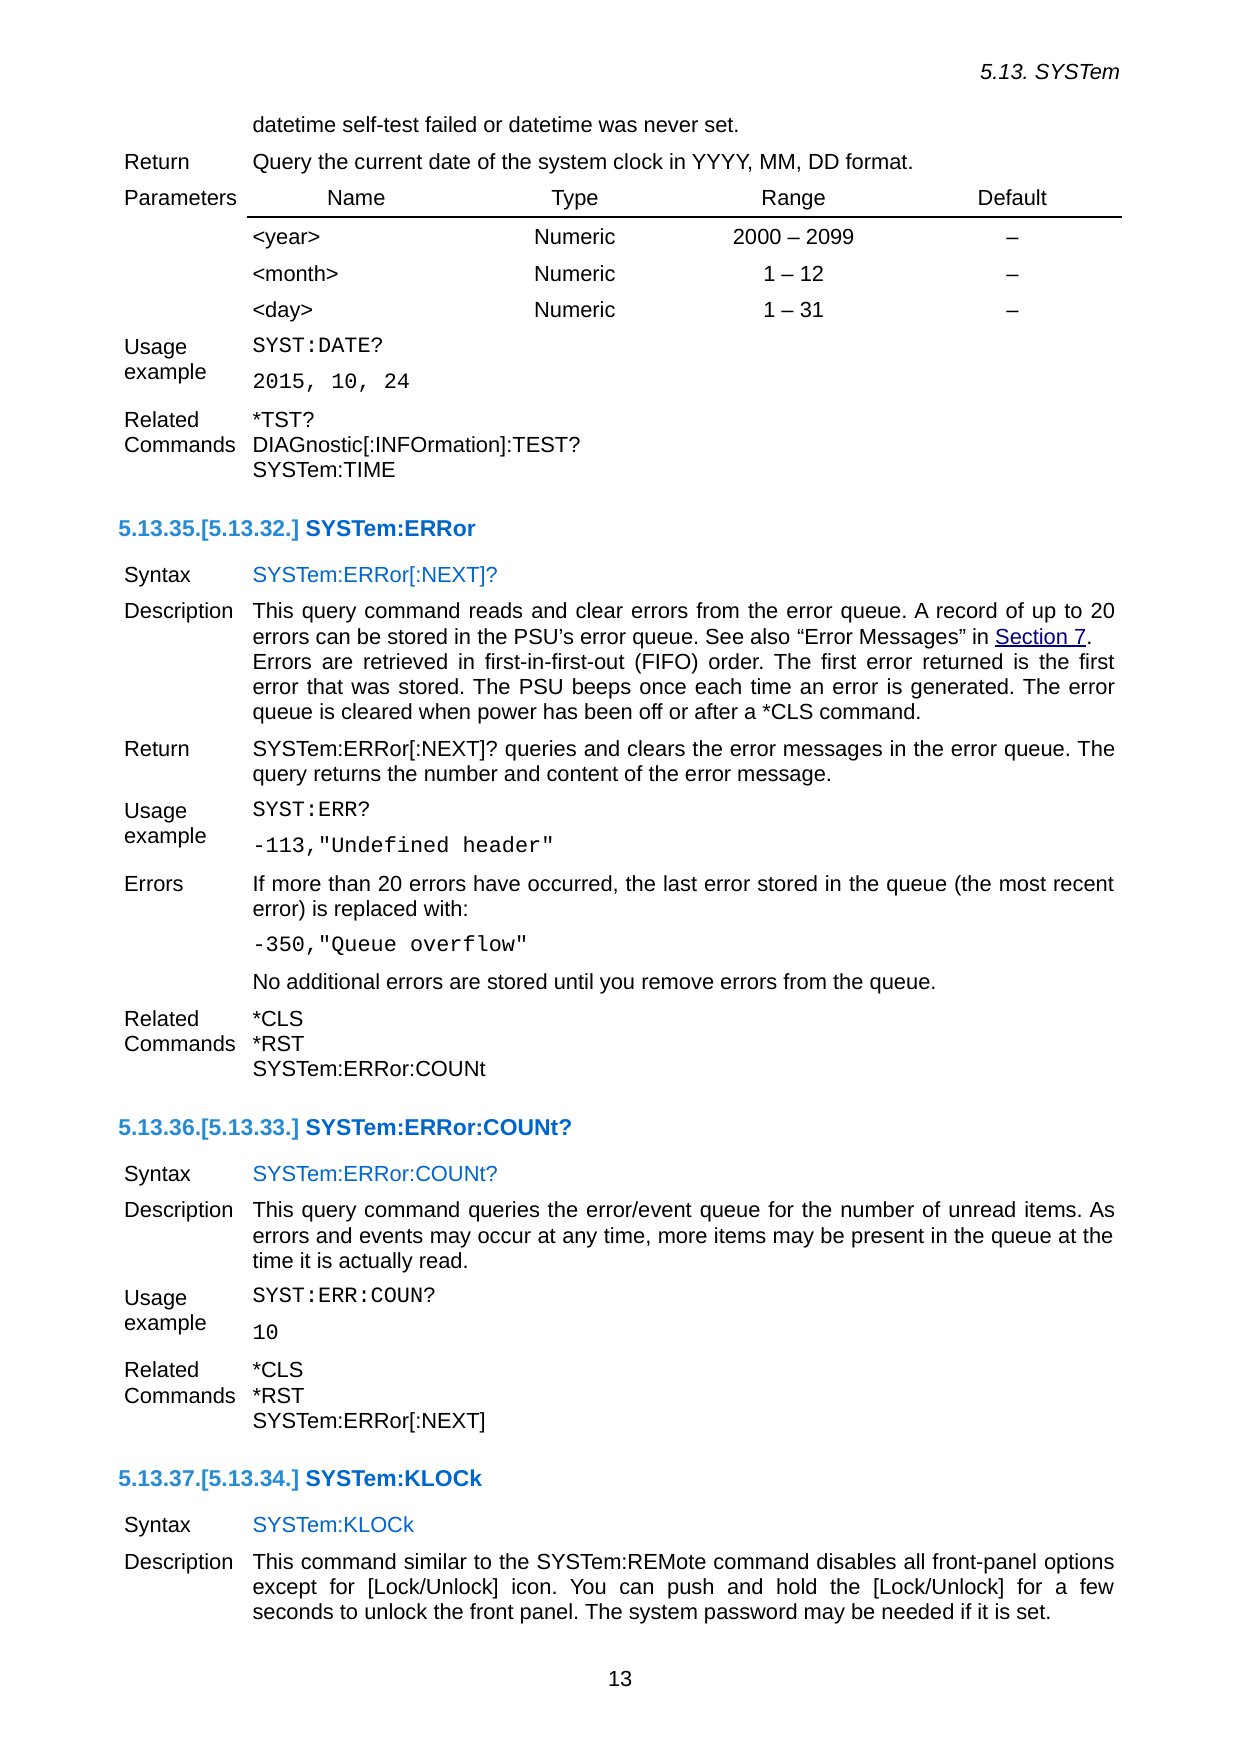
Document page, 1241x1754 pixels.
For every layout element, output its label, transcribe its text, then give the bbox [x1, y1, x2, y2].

table_cell SYST:ERR? -113,"Undefined header" [247, 792, 1122, 865]
table_cell Name [247, 180, 465, 216]
table_header Syntax [118, 1155, 247, 1192]
table_cell <month> [247, 255, 465, 292]
table_cell SYSTem:ERRor[:NEXT]? queries and clears the error messages in the error queue. The query returns the number and content of the error message. [247, 730, 1122, 792]
table_cell – [903, 255, 1122, 292]
table_cell Errors [118, 865, 247, 1000]
subtitle SYSTem:KLOCk [118, 1465, 1122, 1492]
table_cell <day> [247, 292, 465, 328]
table_cell <year> [247, 218, 465, 255]
table_cell *CLS *RST SYSTem:ERRor:COUNt [247, 1000, 1122, 1087]
table_header Syntax [118, 1506, 247, 1543]
table_cell This query command reads and clear errors from the error queue. A record of up to 20 errors can be stored in the PSU’s error queue. See also “Error Messages” in Section 7. Errors are retrieved in first-in-first-out (FIFO) order. The first error returned is the first error that was stored. The PSU beeps once each time an error is generated. The error queue is cleared when power has been off or after a *CLS command. [247, 593, 1122, 730]
table_cell – [903, 218, 1122, 255]
table_cell This query command queries the error/event queue for the number of unread items. As errors and events may occur at any time, more items may be present in the queue at the time it is actually read. [247, 1192, 1122, 1279]
table_cell Related Commands [118, 401, 247, 488]
subtitle SYSTem:ERRor [118, 515, 1122, 541]
table_cell – [903, 292, 1122, 328]
table_cell Description [118, 1192, 247, 1279]
table_cell Related Commands [118, 1352, 247, 1439]
table_cell *CLS *RST SYSTem:ERRor[:NEXT] [247, 1352, 1122, 1439]
table_cell Usage example [118, 328, 247, 401]
table_cell If more than 20 errors have occurred, the last error stored in the queue (the most recent error) is replaced with: -350,"Queue overflow" No additional errors are stored until you remove errors from the queue. [247, 865, 1122, 1000]
table_cell Type [465, 180, 684, 216]
table_cell Numeric [465, 292, 684, 328]
table_cell *TST? DIAGnostic[:INFOrmation]:TEST? SYSTem:TIME [247, 401, 1122, 488]
table_cell Parameters [118, 180, 247, 328]
table_cell Return [118, 730, 247, 792]
table_cell 1 – 12 [684, 255, 903, 292]
table_cell [118, 106, 247, 143]
table_cell 2000 – 2099 [684, 218, 903, 255]
table_header SYSTem:ERRor:COUNt? [247, 1155, 1122, 1192]
table_cell Description [118, 1543, 247, 1630]
table_header Syntax [118, 556, 247, 593]
table_cell datetime self-test failed or datetime was never set. [247, 106, 1122, 143]
table_cell Usage example [118, 792, 247, 865]
table_cell Default [903, 180, 1122, 216]
table_cell 1 – 31 [684, 292, 903, 328]
table_header SYSTem:KLOCk [247, 1506, 1122, 1543]
table_cell Related Commands [118, 1000, 247, 1087]
table_cell SYST:ERR:COUN? 10 [247, 1279, 1122, 1352]
subtitle SYSTem:ERRor:COUNt? [118, 1114, 1122, 1140]
table_cell Description [118, 593, 247, 730]
table_cell Query the current date of the system clock in YYYY, MM, DD format. [247, 143, 1122, 179]
table_cell Numeric [465, 255, 684, 292]
table_cell SYST:DATE? 2015, 10, 24 [247, 328, 1122, 401]
table_header SYSTem:ERRor[:NEXT]? [247, 556, 1122, 593]
table_cell Usage example [118, 1279, 247, 1352]
table_cell Numeric [465, 218, 684, 255]
table_cell Return [118, 143, 247, 179]
table_cell This command similar to the SYSTem:REMote command disables all front-panel options except for [Lock/Unlock] icon. You can push and hold the [Lock/Unlock] for a few seconds to unlock the front panel. The system password may be needed if it is set. [247, 1543, 1122, 1630]
table_cell Range [684, 180, 903, 216]
